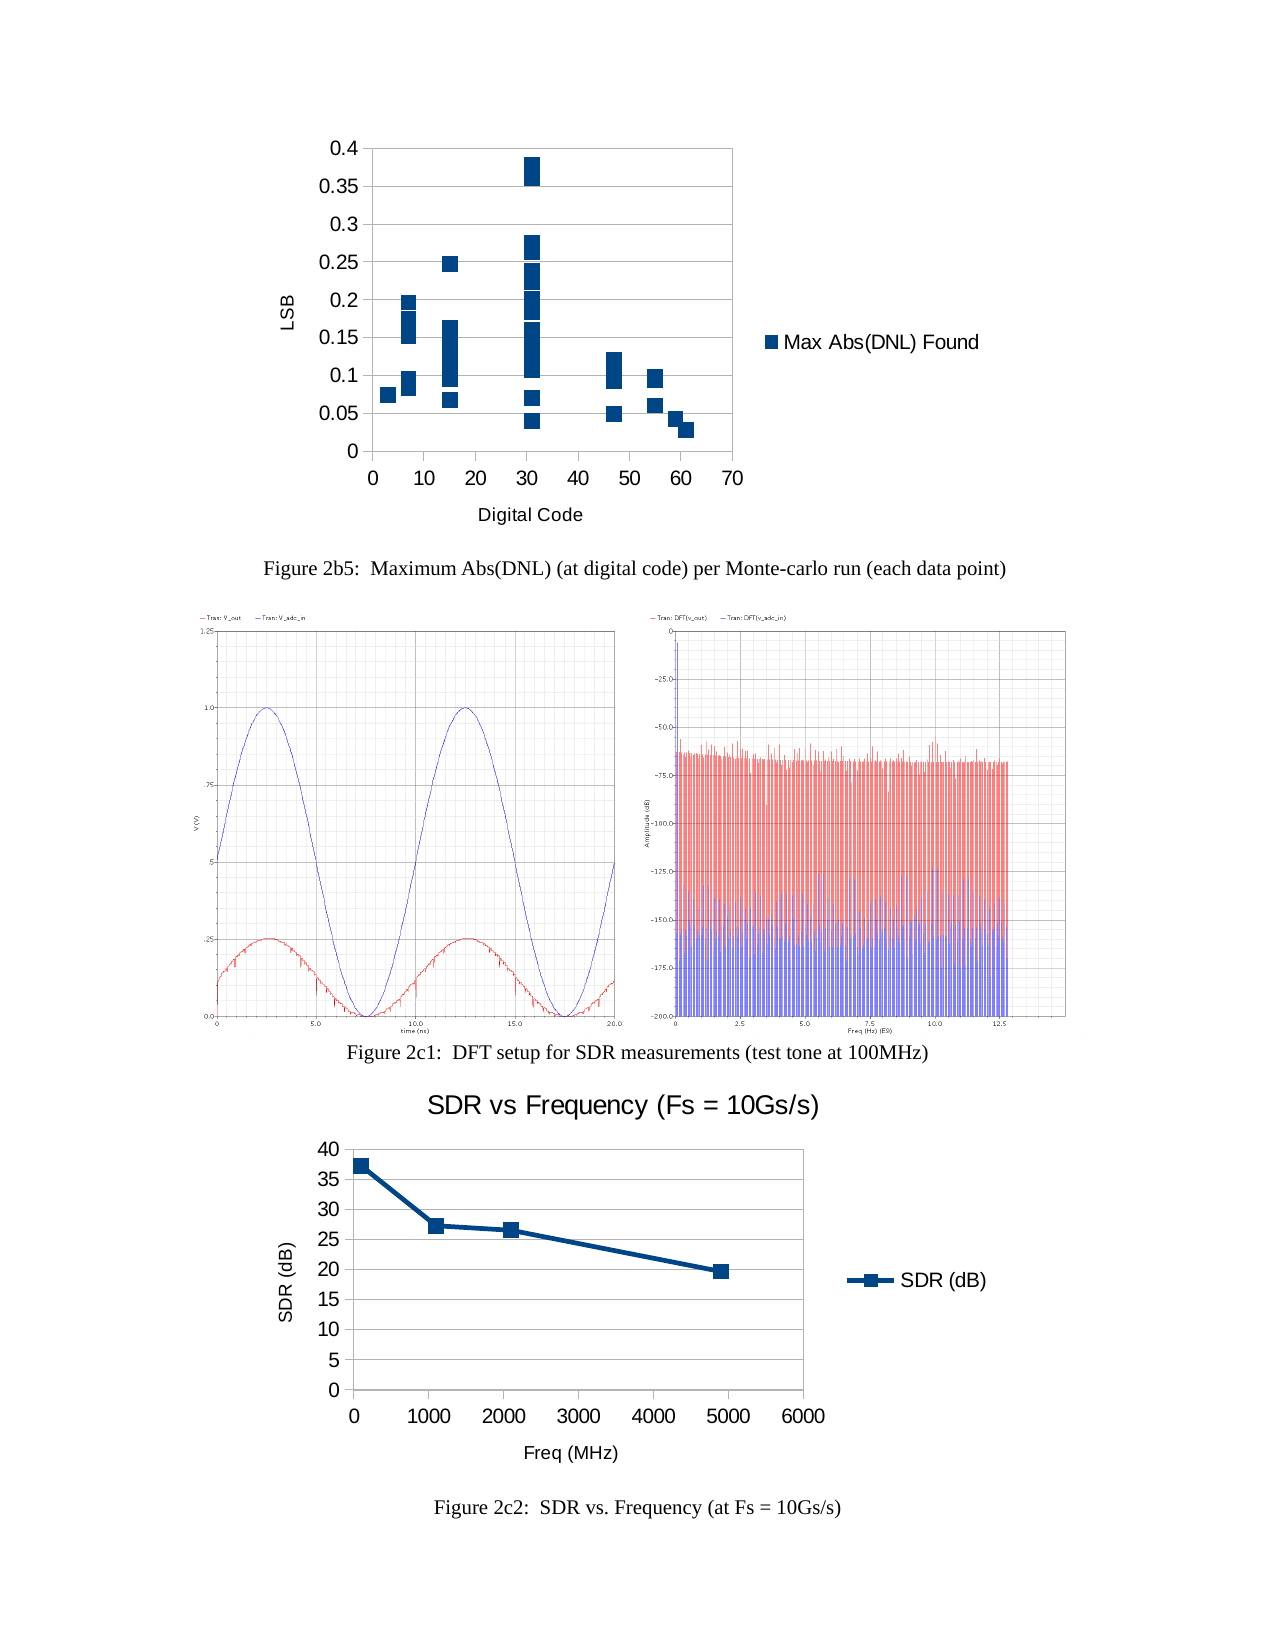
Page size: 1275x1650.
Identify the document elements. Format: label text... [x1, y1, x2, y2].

text Figure 2b5: Maximum Abs(DNL) (at digital code) per Monte-carlo run (each data point) [118, 127, 1157, 580]
text Figure 2c1: DFT setup for SDR measurements (test tone at 100MHz) [118, 589, 1157, 1064]
picture [187, 596, 1088, 1040]
text Figure 2c2: SDR vs. Frequency (at Fs = 10Gs/s) [118, 1073, 1157, 1519]
